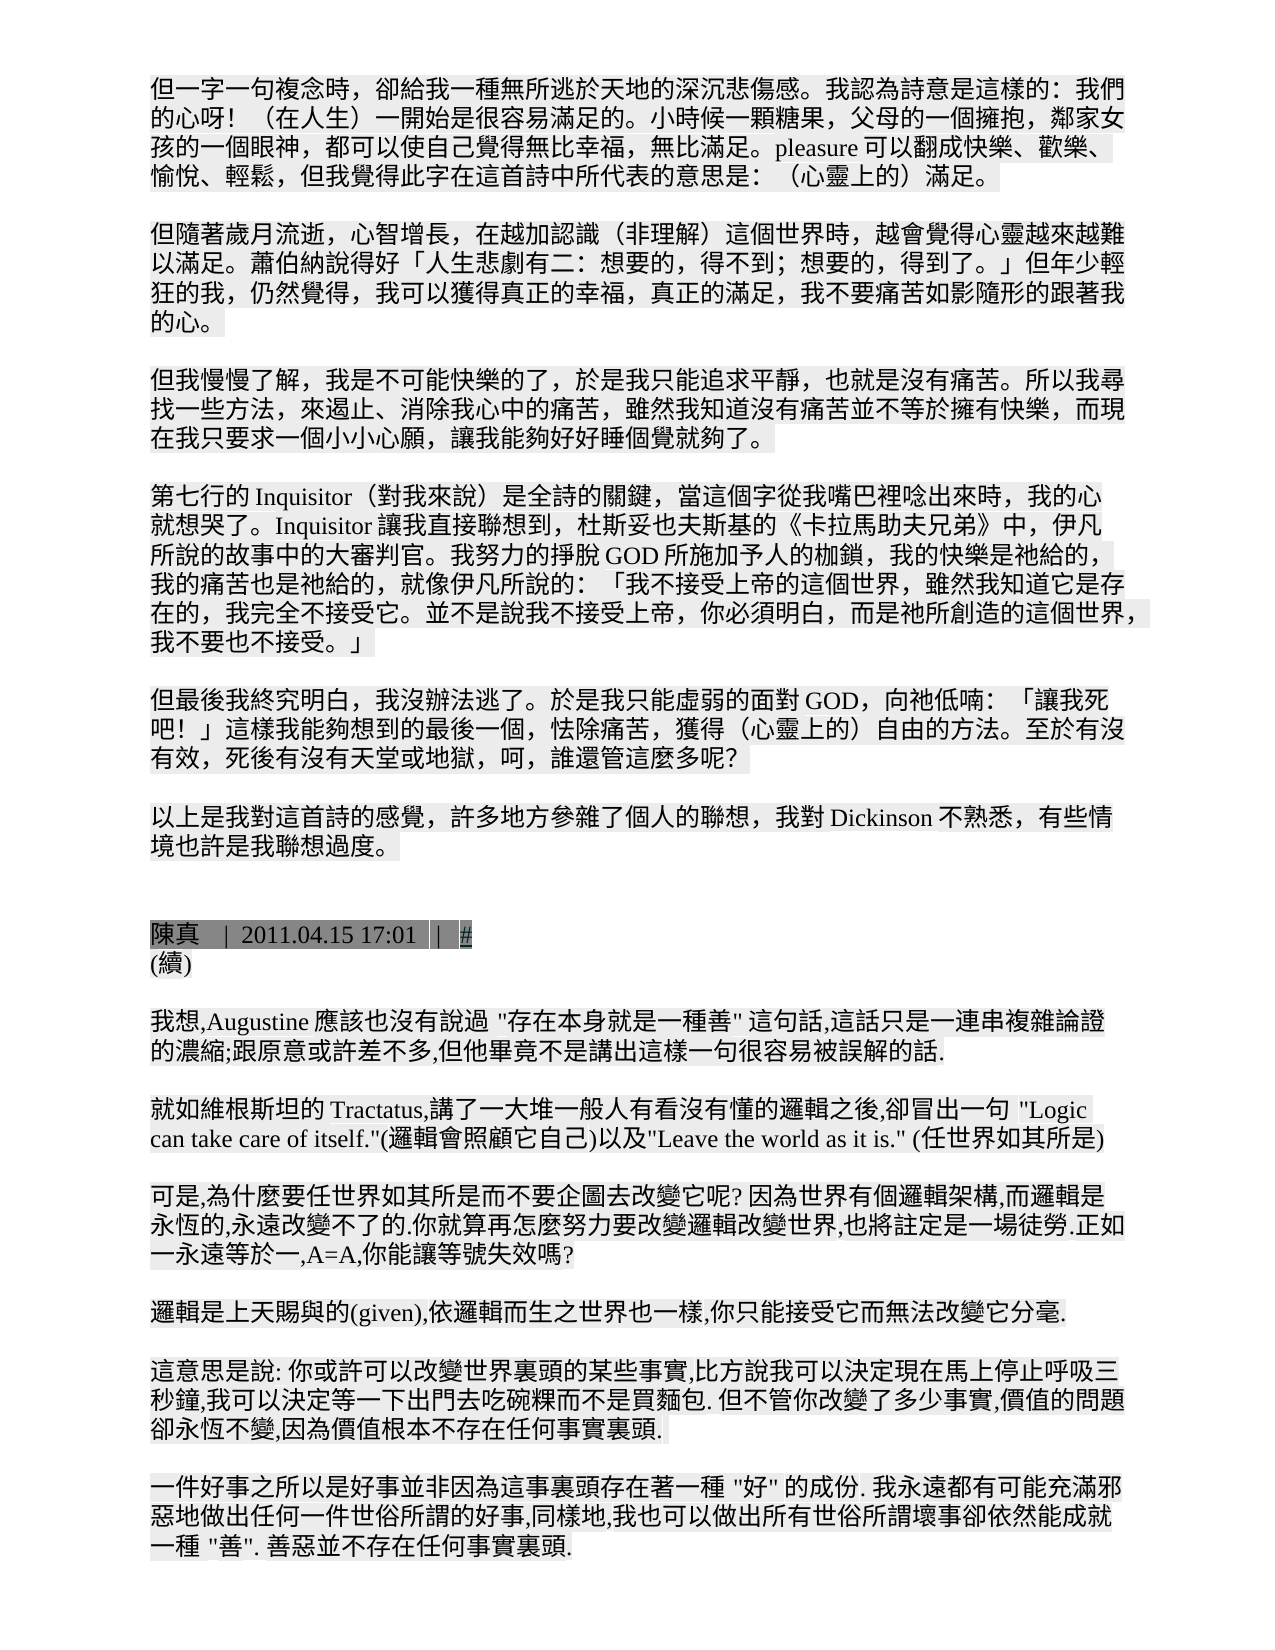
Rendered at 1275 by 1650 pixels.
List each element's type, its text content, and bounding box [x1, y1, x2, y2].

text (續) 我想,Augustine應該也沒有說過 "存在本身就是一種善" 這句話,這話只是一連串複雜論證的濃縮;跟原意或許差不多,但他畢竟不是講出這樣一句很容易被誤解的話. 就如維根斯坦的Tractatus,講了一大堆一般人有看沒有懂的邏輯之後,卻冒出一句 "Logic can take care of itself."(邏輯會照顧它自己)以及"Leave the world as it is." (任世界如其所是) 可是,為什麼要任世界如其所是而不要企圖去改變它呢? 因為世界有個邏輯架構,而邏輯是永恆的,永遠改變不了的.你就算再怎麼努力要改變邏輯改變世界,也將註定是一場徒勞.正如一永遠等於一,A=A,你能讓等號失效嗎? 邏輯是上天賜與的(given),依邏輯而生之世界也一樣,你只能接受它而無法改變它分毫. 這意思是說: 你或許可以改變世界裏頭的某些事實,比方說我可以決定現在馬上停止呼吸三秒鐘,我可以決定等一下出門去吃碗粿而不是買麵包. 但不管你改變了多少事實,價值的問題卻永恆不變,因為價值根本不存在任何事實裏頭. 一件好事之所以是好事並非因為這事裏頭存在著一種 "好" 的成份. 我永遠都有可能充滿邪惡地做出任何一件世俗所謂的好事,同樣地,我也可以做出所有世俗所謂壞事卻依然能成就一種 "善". 善惡並不存在任何事實裏頭. [150, 949, 1125, 1561]
text The heart asks pleasure first And then, excuse from pain; And then, those little anodynes； That deaden suffering; And then, to go to sleep; And then, if it should be The will of its Inquisitor, The liberty to die. 我的中文水平有限，無法翻譯這首詩，只能試著說看看我的感覺。這首詩讀起來很輕鬆，但一字一句複念時，卻給我一種無所逃於天地的深沉悲傷感。我認為詩意是這樣的：我們的心呀！（在人生）一開始是很容易滿足的。小時候一顆糖果，父母的一個擁抱，鄰家女孩的一個眼神，都可以使自己覺得無比幸福，無比滿足。pleasure可以翻成快樂、歡樂、愉悅、輕鬆，但我覺得此字在這首詩中所代表的意思是：（心靈上的）滿足。 但隨著歲月流逝，心智增長，在越加認識（非理解）這個世界時，越會覺得心靈越來越難以滿足。蕭伯納說得好「人生悲劇有二：想要的，得不到；想要的，得到了。」但年少輕狂的我，仍然覺得，我可以獲得真正的幸福，真正的滿足，我不要痛苦如影隨形的跟著我的心。 但我慢慢了解，我是不可能快樂的了，於是我只能追求平靜，也就是沒有痛苦。所以我尋找一些方法，來遏止、消除我心中的痛苦，雖然我知道沒有痛苦並不等於擁有快樂，而現在我只要求一個小小心願，讓我能夠好好睡個覺就夠了。 第七行的Inquisitor（對我來說）是全詩的關鍵，當這個字從我嘴巴裡唸出來時，我的心就想哭了。Inquisitor讓我直接聯想到，杜斯妥也夫斯基的《卡拉馬助夫兄弟》中，伊凡所說的故事中的大審判官。我努力的掙脫GOD所施加予人的枷鎖，我的快樂是祂給的，我的痛苦也是祂給的，就像伊凡所說的：「我不接受上帝的這個世界，雖然我知道它是存在的，我完全不接受它。並不是說我不接受上帝，你必須明白，而是祂所創造的這個世界，我不要也不接受。」 但最後我終究明白，我沒辦法逃了。於是我只能虛弱的面對GOD，向祂低喃：「讓我死吧！」這樣我能夠想到的最後一個，怯除痛苦，獲得（心靈上的）自由的方法。至於有沒有效，死後有沒有天堂或地獄，呵，誰還管這麼多呢？ 以上是我對這首詩的感覺，許多地方參雜了個人的聯想，我對Dickinson不熟悉，有些情境也許是我聯想過度。 [150, 75, 1125, 861]
text 陳真 | 2011.04.15 17:01 | # [150, 920, 1125, 949]
